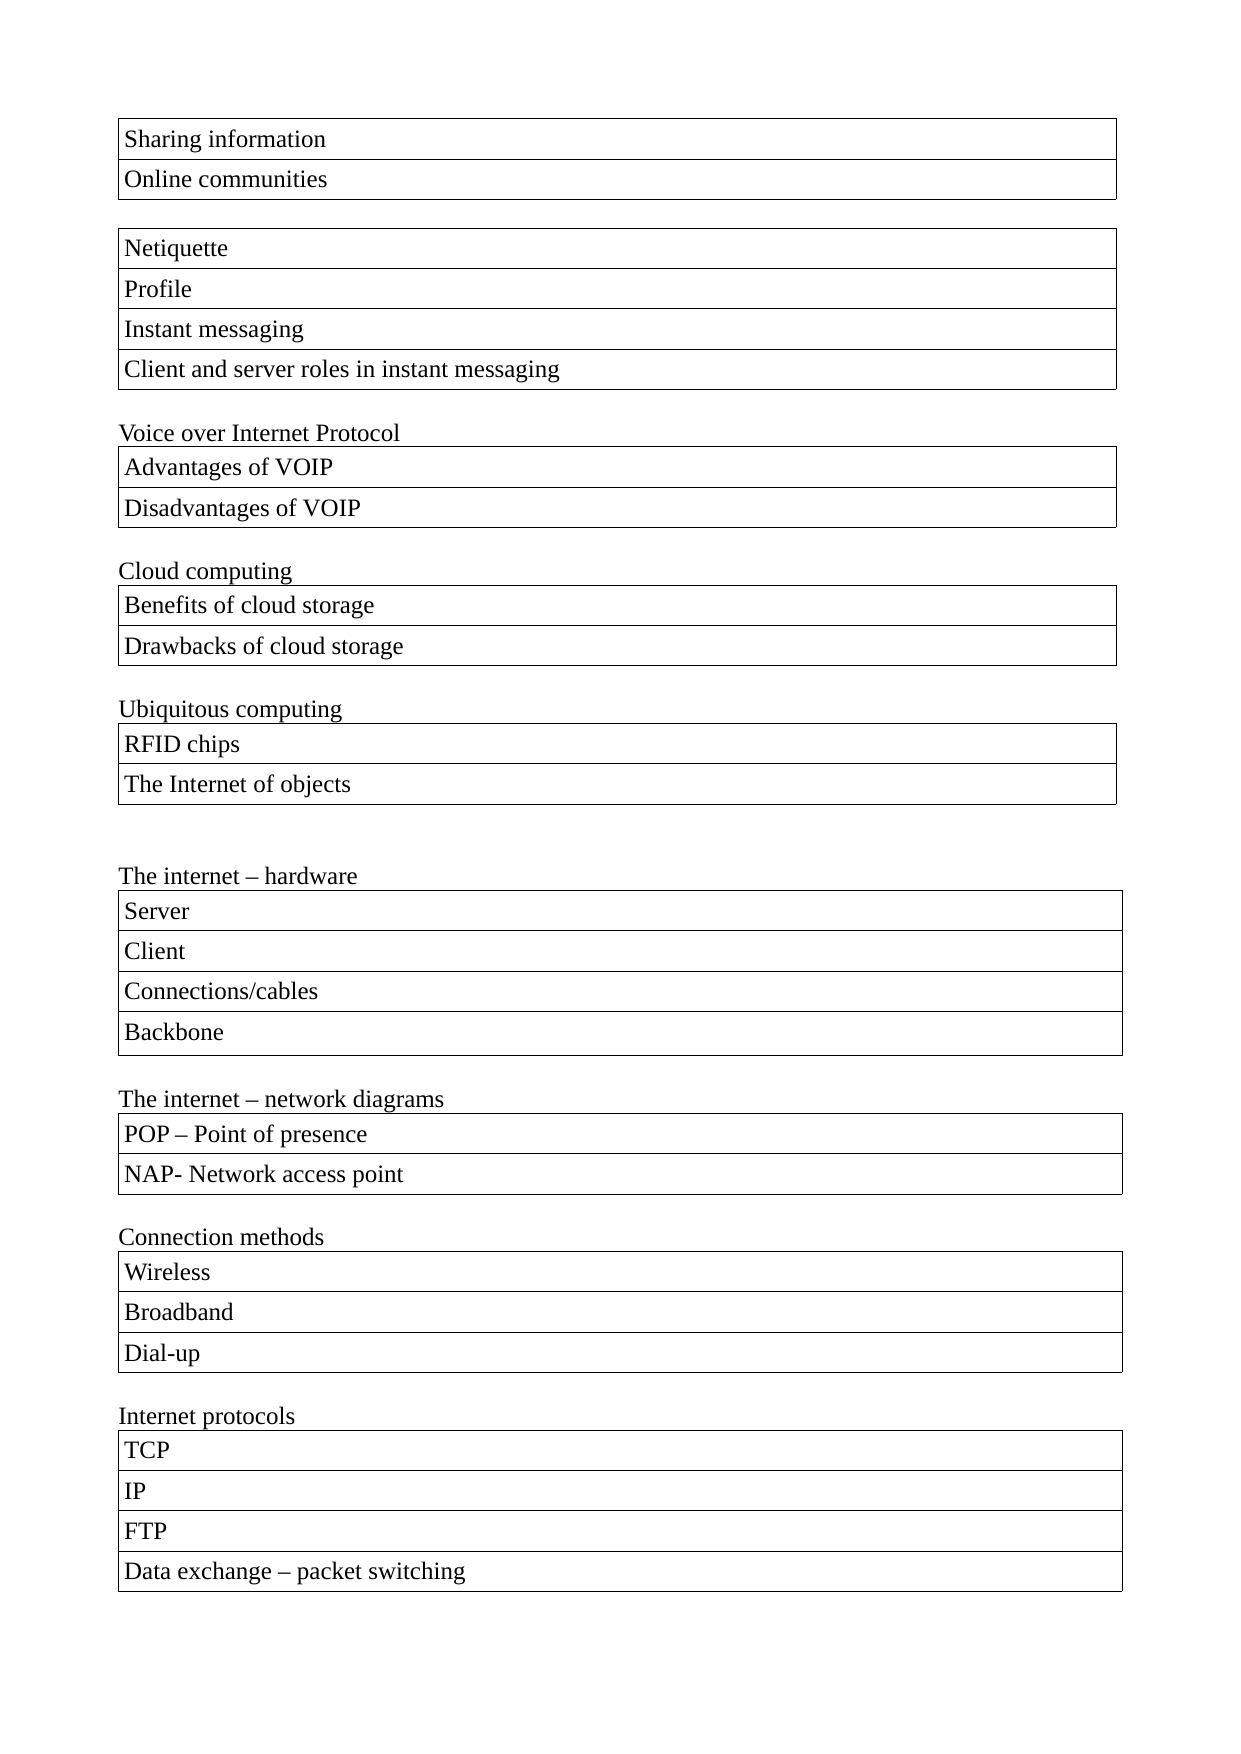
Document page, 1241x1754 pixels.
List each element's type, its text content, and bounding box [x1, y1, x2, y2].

table_header TCP [119, 1431, 1122, 1470]
text The internet – network diagrams [118, 1084, 1122, 1113]
table_cell Drawbacks of cloud storage [119, 626, 1116, 665]
table_cell Profile [119, 269, 1116, 308]
table_cell Online communities [119, 160, 1116, 199]
table_cell Sharing information [119, 119, 1116, 158]
table_cell Backbone [119, 1012, 1122, 1055]
table_header Advantages of VOIP [119, 447, 1116, 487]
text The internet – hardware [118, 861, 1122, 890]
table_cell Dial-up [119, 1333, 1122, 1372]
table_header Server [119, 891, 1122, 930]
table_header Wireless [119, 1252, 1122, 1291]
table_cell The Internet of objects [119, 764, 1116, 803]
table_cell Client [119, 931, 1122, 971]
text Ubiquitous computing [118, 694, 1122, 723]
table_header Benefits of cloud storage [119, 586, 1116, 625]
table_header Netiquette [119, 229, 1116, 268]
table_cell Client and server roles in instant messaging [119, 350, 1116, 389]
table_cell IP [119, 1471, 1122, 1510]
text Voice over Internet Protocol [118, 418, 1122, 446]
table_cell NAP- Network access point [119, 1154, 1122, 1193]
table_cell Broadband [119, 1292, 1122, 1332]
table_header RFID chips [119, 724, 1116, 763]
table_cell Instant messaging [119, 309, 1116, 348]
table_cell FTP [119, 1511, 1122, 1551]
table_cell Connections/cables [119, 972, 1122, 1011]
text Cloud computing [118, 556, 1122, 585]
text Internet protocols [118, 1401, 1122, 1430]
table_cell Disadvantages of VOIP [119, 488, 1116, 527]
text Connection methods [118, 1222, 1122, 1251]
table_cell Data exchange – packet switching [119, 1552, 1122, 1591]
table_header POP – Point of presence [119, 1114, 1122, 1153]
